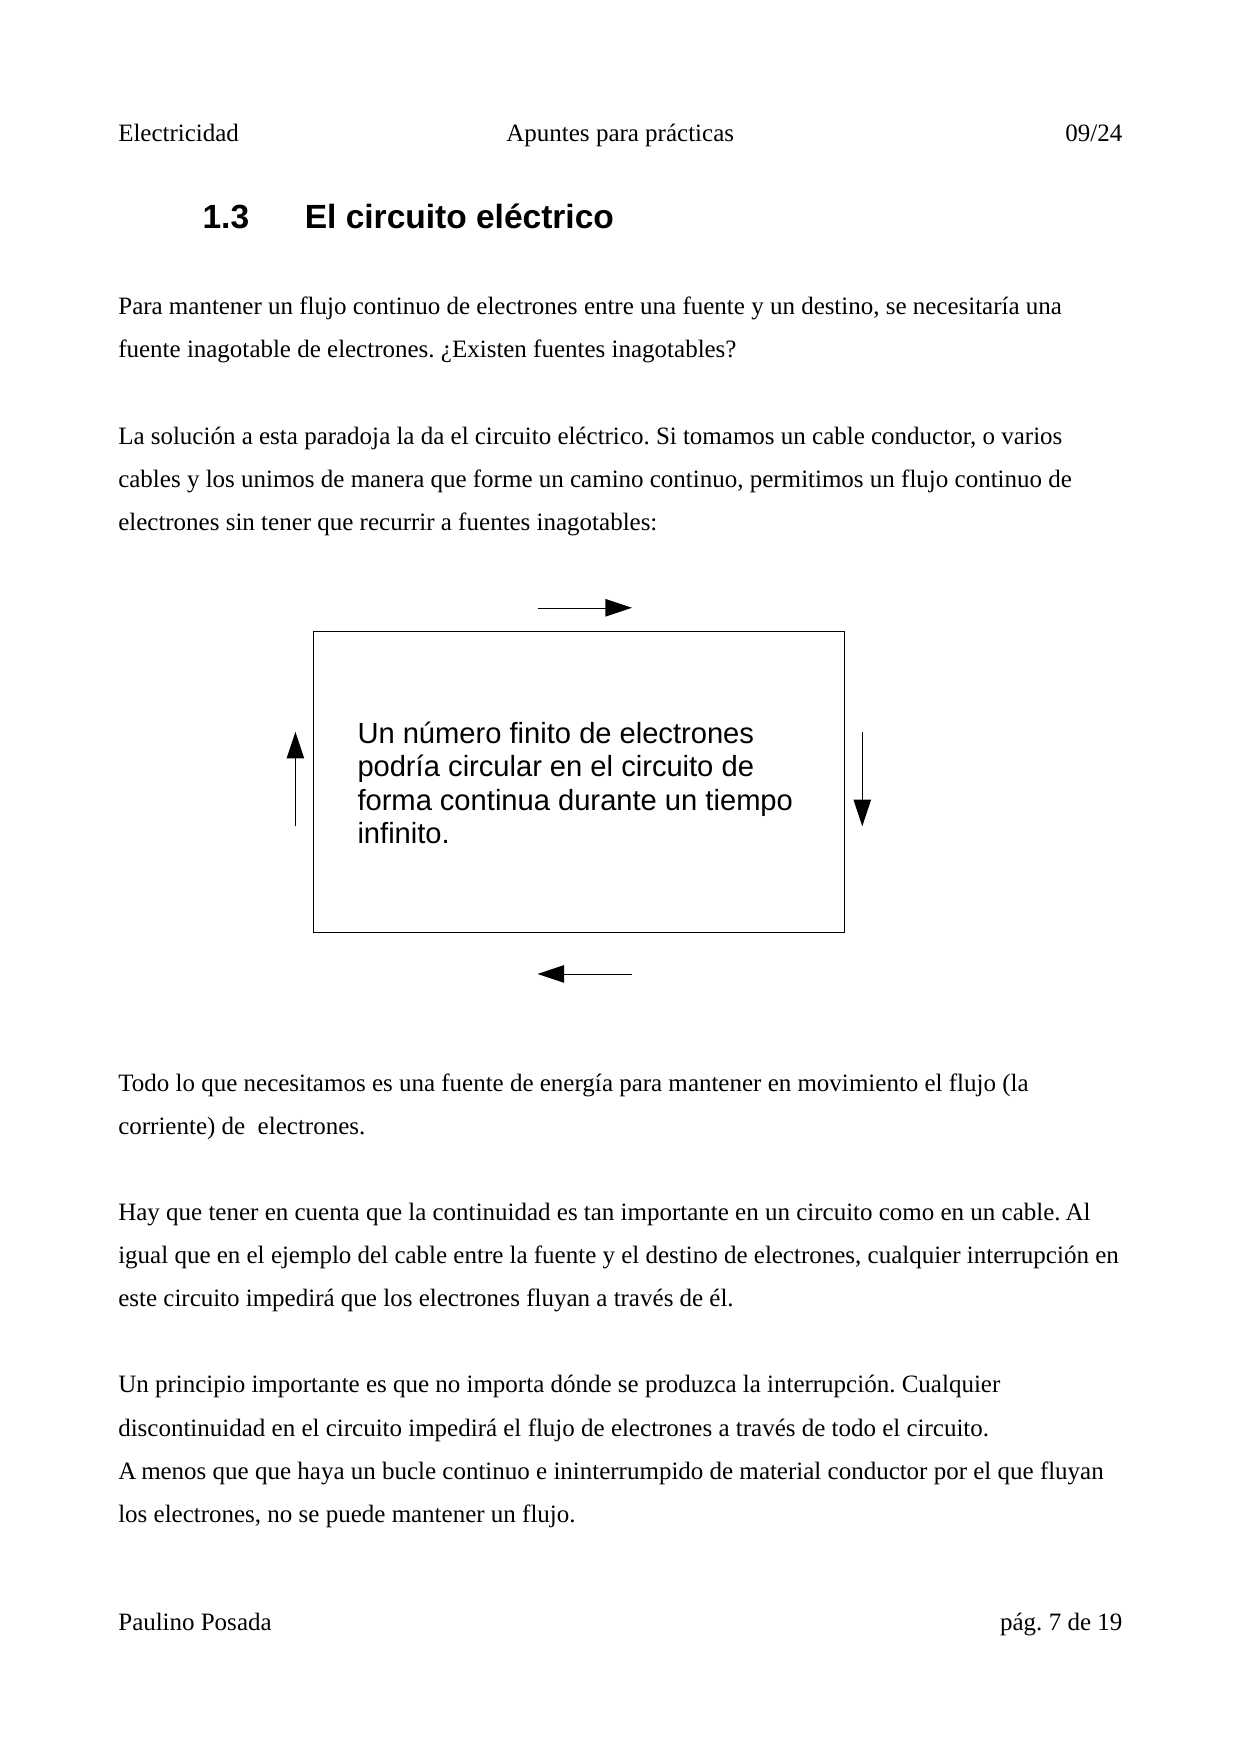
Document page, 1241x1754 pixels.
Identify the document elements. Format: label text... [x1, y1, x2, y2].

text discontinuidad en el circuito impedirá el flujo de electrones a través de todo el circuito. [118, 1413, 1122, 1441]
text Un principio importante es que no importa dónde se produzca la interrupción. Cualquier [118, 1369, 1122, 1398]
text A menos que que haya un bucle continuo e ininterrumpido de material conductor por el que fluyan los electrones, no se puede mantener un flujo. [118, 1456, 1122, 1528]
text Hay que tener en cuenta que la continuidad es tan importante en un circuito como en un cable. Al igual que en el ejemplo del cable entre la fuente y el destino de electrones, cualquier interrupción en este circuito impedirá que los electrones fluyan a través de él. [118, 1197, 1122, 1312]
text La solución a esta paradoja la da el circuito eléctrico. Si tomamos un cable conductor, o varios cables y los unimos de manera que forme un camino continuo, permitimos un flujo continuo de electrones sin tener que recurrir a fuentes inagotables: [118, 421, 1122, 536]
text Para mantener un flujo continuo de electrones entre una fuente y un destino, se necesitaría una fuente inagotable de electrones. ¿Existen fuentes inagotables? [118, 291, 1122, 363]
text Todo lo que necesitamos es una fuente de energía para mantener en movimiento el flujo (la corriente) de electrones. [118, 1068, 1122, 1139]
subtitle El circuito eléctrico [193, 197, 1122, 236]
